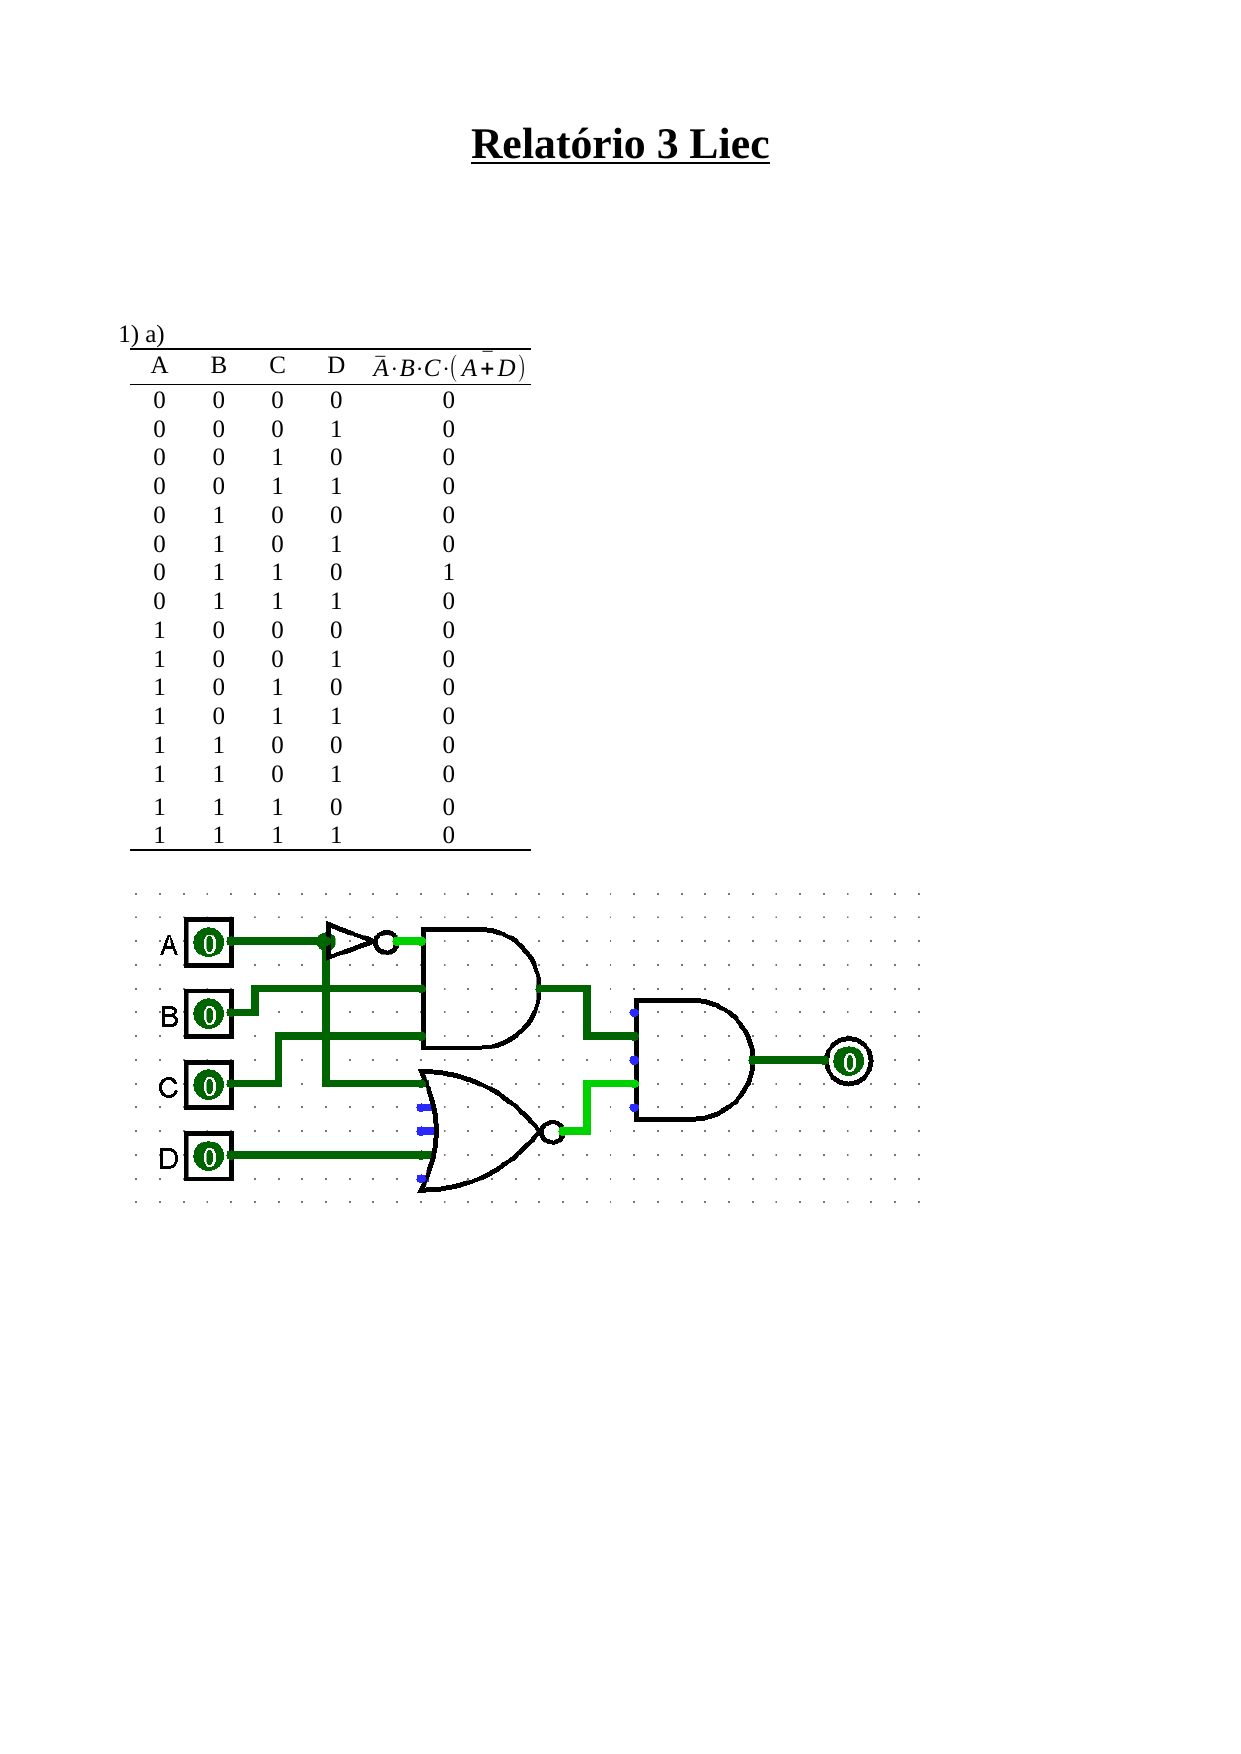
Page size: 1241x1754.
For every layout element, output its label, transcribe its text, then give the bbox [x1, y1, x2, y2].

table_cell 1 [306, 644, 366, 672]
table_cell 0 [366, 792, 531, 820]
table_cell 0 [189, 471, 248, 500]
picture [116, 879, 922, 1218]
table_cell 1 [366, 558, 531, 586]
table_cell 0 [366, 385, 531, 414]
table_cell 1 [306, 759, 366, 792]
table_cell 1 [130, 673, 189, 701]
table_cell 0 [366, 471, 531, 500]
table_cell 1 [306, 586, 366, 615]
table_cell 0 [249, 644, 306, 672]
text 1) a) [118, 319, 1122, 348]
table_cell 1 [249, 471, 306, 500]
table_cell 0 [249, 500, 306, 529]
table_cell 1 [189, 586, 248, 615]
table_cell 0 [366, 529, 531, 557]
table_cell 0 [306, 730, 366, 759]
table_cell 0 [366, 730, 531, 759]
table_cell 1 [189, 820, 248, 849]
table_cell 0 [366, 820, 531, 849]
table_cell 1 [130, 701, 189, 730]
table_cell 0 [249, 414, 306, 442]
table_cell 1 [130, 730, 189, 759]
table_cell 1 [130, 644, 189, 672]
table_cell 1 [249, 558, 306, 586]
table_cell 0 [189, 414, 248, 442]
table_cell 1 [189, 500, 248, 529]
table_cell 0 [306, 673, 366, 701]
table_cell 0 [306, 385, 366, 414]
table_cell 0 [366, 586, 531, 615]
table_cell 1 [249, 586, 306, 615]
table_cell 1 [189, 730, 248, 759]
table_cell 1 [306, 414, 366, 442]
table_cell 1 [249, 701, 306, 730]
table_cell 0 [249, 385, 306, 414]
table_cell 0 [189, 385, 248, 414]
table_cell 1 [189, 529, 248, 557]
table_cell 1 [130, 792, 189, 820]
table_cell 1 [130, 759, 189, 792]
table_cell 0 [189, 673, 248, 701]
table_cell 0 [306, 792, 366, 820]
table_cell 1 [249, 443, 306, 471]
table_cell 1 [306, 471, 366, 500]
table_cell 0 [306, 615, 366, 644]
table_cell 1 [189, 759, 248, 792]
table_cell 0 [366, 500, 531, 529]
table_cell 0 [130, 443, 189, 471]
table_cell 0 [306, 500, 366, 529]
table_cell 0 [130, 558, 189, 586]
table_cell 0 [249, 730, 306, 759]
table_cell 0 [366, 644, 531, 672]
table_cell 0 [306, 443, 366, 471]
table_cell 1 [306, 820, 366, 849]
table_cell 0 [130, 586, 189, 615]
table_cell 1 [249, 673, 306, 701]
table_cell 0 [189, 615, 248, 644]
table_cell 1 [189, 558, 248, 586]
table_cell 0 [366, 759, 531, 792]
table_cell 0 [189, 644, 248, 672]
table_cell 1 [189, 792, 248, 820]
table_cell 0 [189, 701, 248, 730]
table_cell 0 [130, 414, 189, 442]
table_header [366, 350, 531, 383]
table_cell 0 [366, 673, 531, 701]
table_cell 0 [249, 529, 306, 557]
table_header C [249, 350, 306, 383]
table_cell 0 [130, 385, 189, 414]
table_cell 0 [130, 471, 189, 500]
table_cell 0 [366, 615, 531, 644]
table_cell 0 [130, 529, 189, 557]
table_cell 0 [249, 759, 306, 792]
table_cell 1 [130, 615, 189, 644]
table_cell 0 [366, 414, 531, 442]
table_cell 0 [189, 443, 248, 471]
table_cell 0 [130, 500, 189, 529]
table_cell 0 [249, 615, 306, 644]
table_cell 1 [249, 792, 306, 820]
table_cell 1 [306, 529, 366, 557]
table_cell 0 [366, 701, 531, 730]
table_header B [189, 350, 248, 383]
table_header A [130, 350, 189, 383]
text Relatório 3 Liec [118, 118, 1122, 168]
table_cell 1 [249, 820, 306, 849]
table_cell 1 [306, 701, 366, 730]
table_cell 1 [130, 820, 189, 849]
table_cell 0 [306, 558, 366, 586]
table_cell 0 [366, 443, 531, 471]
table_header D [306, 350, 366, 383]
